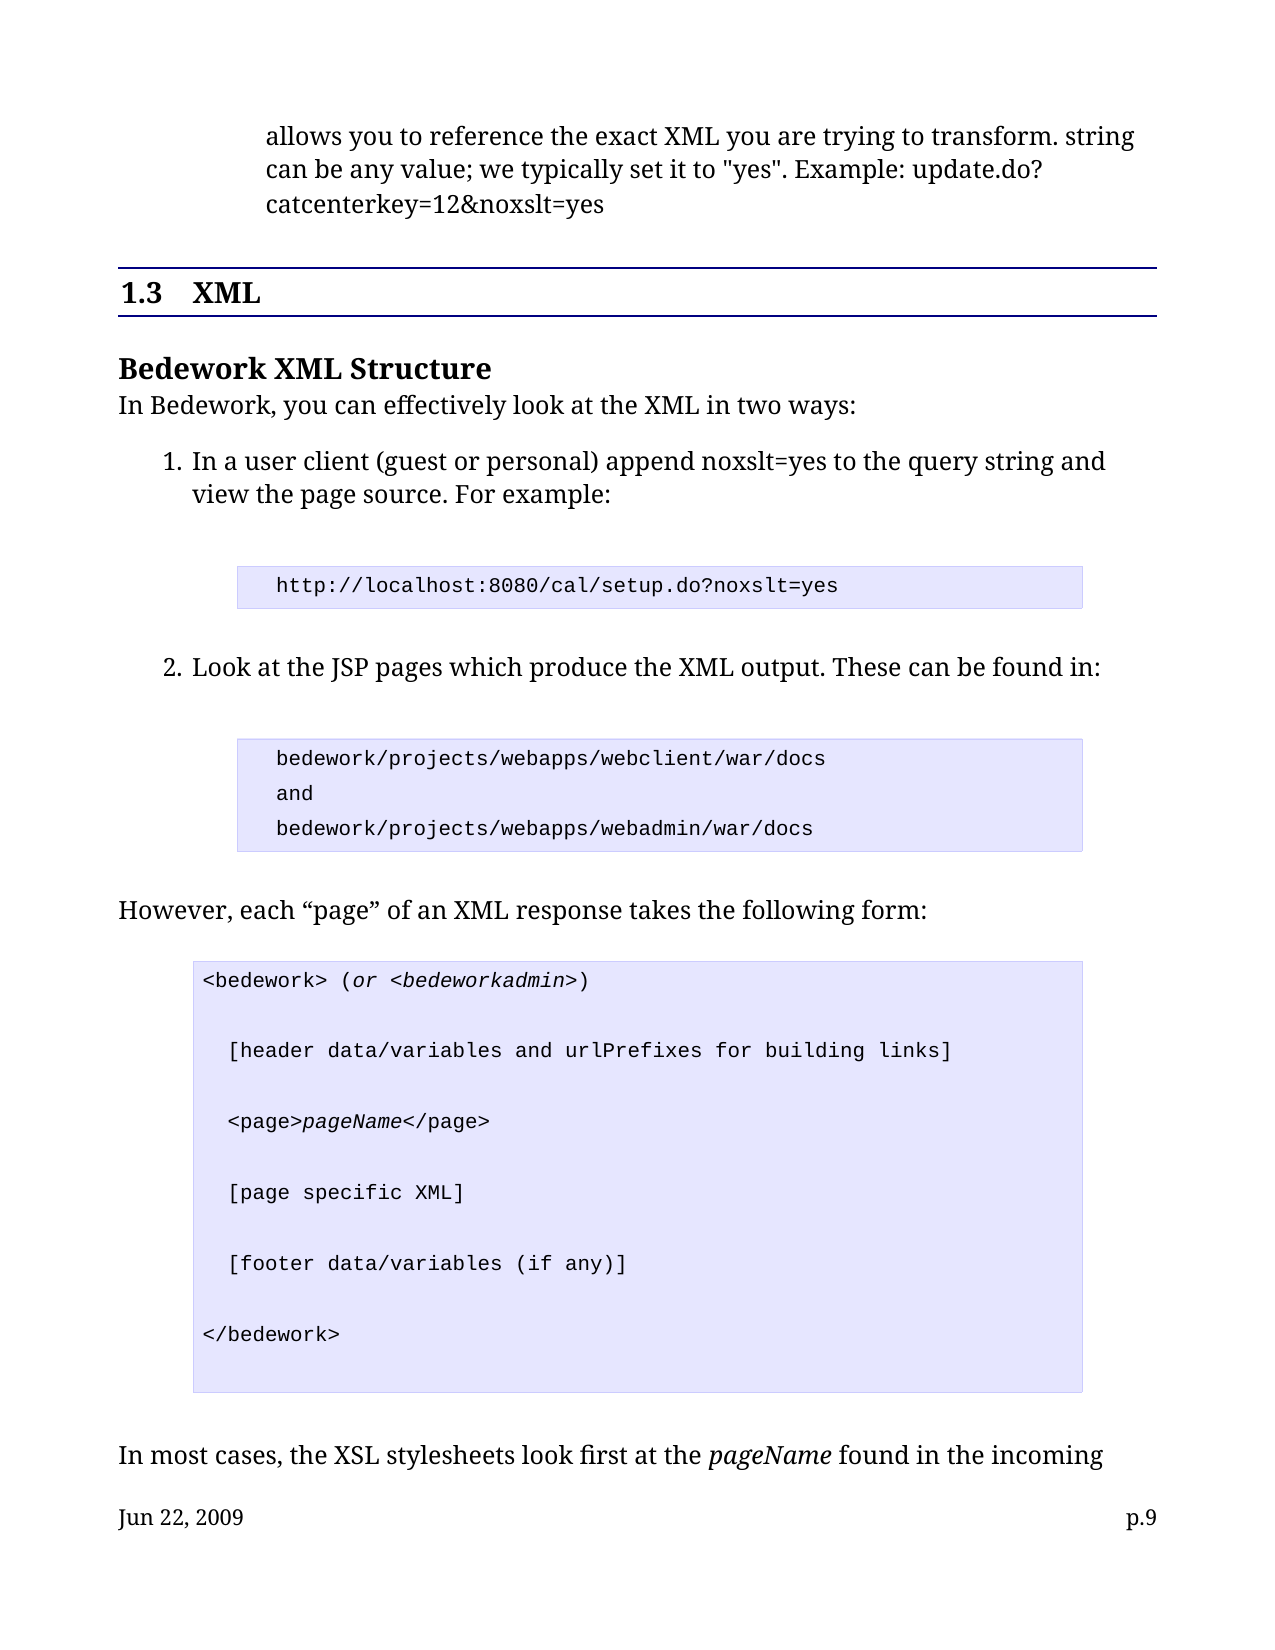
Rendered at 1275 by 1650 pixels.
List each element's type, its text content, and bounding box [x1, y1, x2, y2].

subtitle XML [118, 269, 1157, 315]
text </bedework> [194, 1315, 1082, 1347]
list bedework/projects/webapps/webclient/war/docs and bedework/projects/webapps/webadmin/war/docs [238, 740, 1082, 851]
list In a user client (guest or personal) append noxslt=yes to the query string and view the page source. For example: [162, 443, 1157, 545]
text <page>pageName</page> [194, 1102, 1082, 1135]
text [header data/variables and urlPrefixes for building links] [194, 1031, 1082, 1064]
text In most cases, the XSL stylesheets look first at the pageName found in the incoming [118, 1438, 1157, 1472]
subtitle Bedework XML Structure [118, 348, 1157, 388]
text [page specific XML] [194, 1173, 1082, 1206]
list Look at the JSP pages which produce the XML output. These can be found in: [162, 649, 1157, 717]
text [footer data/variables (if any)] [194, 1244, 1082, 1277]
list http://localhost:8080/cal/setup.do?noxslt=yes [238, 567, 1082, 608]
text <bedework> (or <bedeworkadmin>) [194, 962, 1082, 993]
list allows you to reference the exact XML you are trying to transform. string can be any value; we typically set it to "yes". Example: update.do?catcenterkey=12&noxslt=yes [236, 118, 1157, 220]
text In Bedework, you can effectively look at the XML in two ways: [118, 388, 1157, 422]
text However, each “page” of an XML response takes the following form: [118, 892, 1157, 926]
